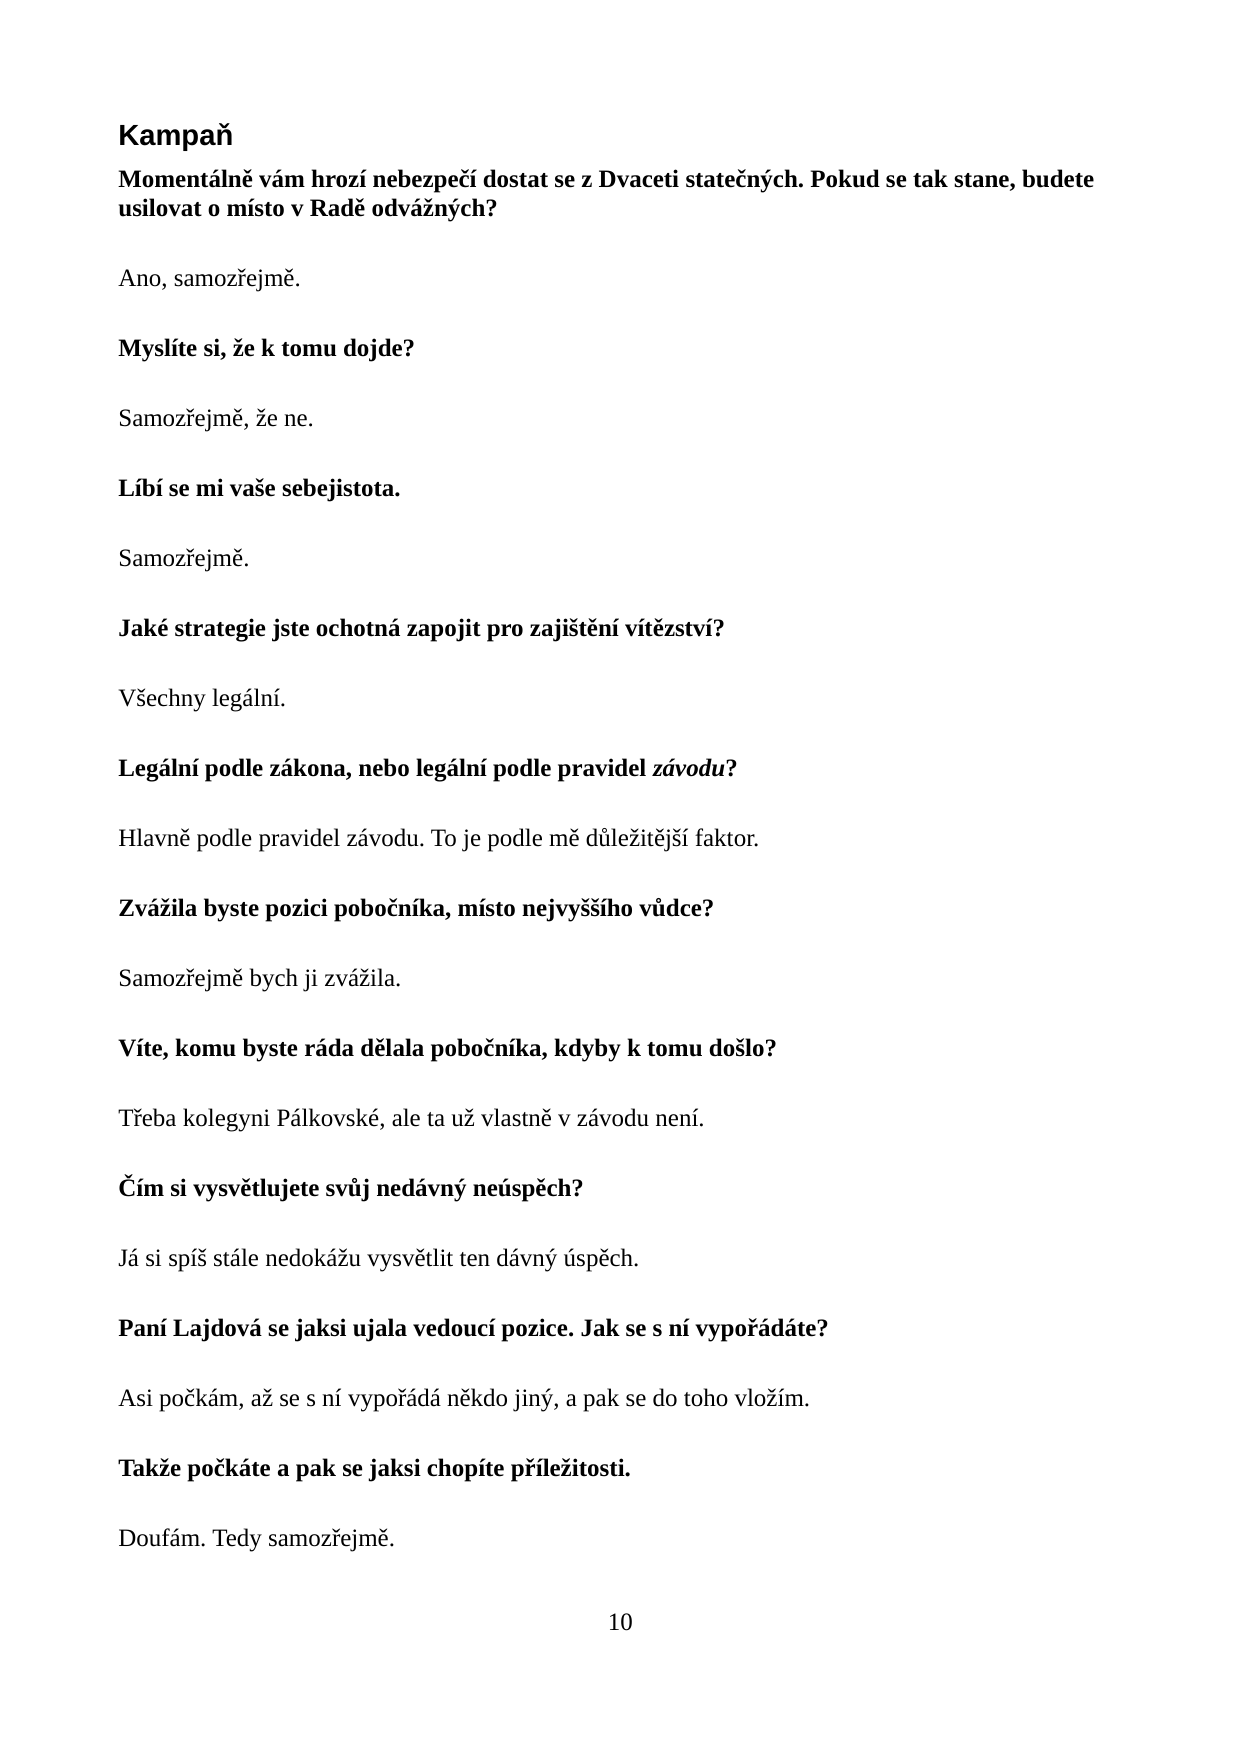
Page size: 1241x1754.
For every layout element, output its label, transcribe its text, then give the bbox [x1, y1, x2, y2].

text Asi počkám, až se s ní vypořádá někdo jiný, a pak se do toho vložím. [118, 1383, 1122, 1440]
subtitle Kampaň [118, 118, 1122, 152]
text Já si spíš stále nedokážu vysvětlit ten dávný úspěch. [118, 1243, 1122, 1300]
text Legální podle zákona, nebo legální podle pravidel závodu? [118, 753, 1122, 810]
text Samozřejmě, že ne. [118, 403, 1122, 460]
text Třeba kolegyni Pálkovské, ale ta už vlastně v závodu není. [118, 1103, 1122, 1160]
text Momentálně vám hrozí nebezpečí dostat se z Dvaceti statečných. Pokud se tak stane, budete usilovat o místo v Radě odvážných? [118, 164, 1122, 250]
text Víte, komu byste ráda dělala pobočníka, kdyby k tomu došlo? [118, 1033, 1122, 1090]
text Čím si vysvětlujete svůj nedávný neúspěch? [118, 1173, 1122, 1230]
text Samozřejmě bych ji zvážila. [118, 963, 1122, 1020]
text Samozřejmě. [118, 543, 1122, 600]
text Líbí se mi vaše sebejistota. [118, 473, 1122, 530]
text Takže počkáte a pak se jaksi chopíte příležitosti. [118, 1453, 1122, 1510]
text Jaké strategie jste ochotná zapojit pro zajištění vítězství? [118, 613, 1122, 670]
text Myslíte si, že k tomu dojde? [118, 333, 1122, 390]
text Všechny legální. [118, 683, 1122, 740]
text Ano, samozřejmě. [118, 263, 1122, 320]
text Doufám. Tedy samozřejmě. [118, 1523, 1122, 1552]
text Paní Lajdová se jaksi ujala vedoucí pozice. Jak se s ní vypořádáte? [118, 1313, 1122, 1370]
text Zvážila byste pozici pobočníka, místo nejvyššího vůdce? [118, 893, 1122, 950]
text Hlavně podle pravidel závodu. To je podle mě důležitější faktor. [118, 823, 1122, 880]
